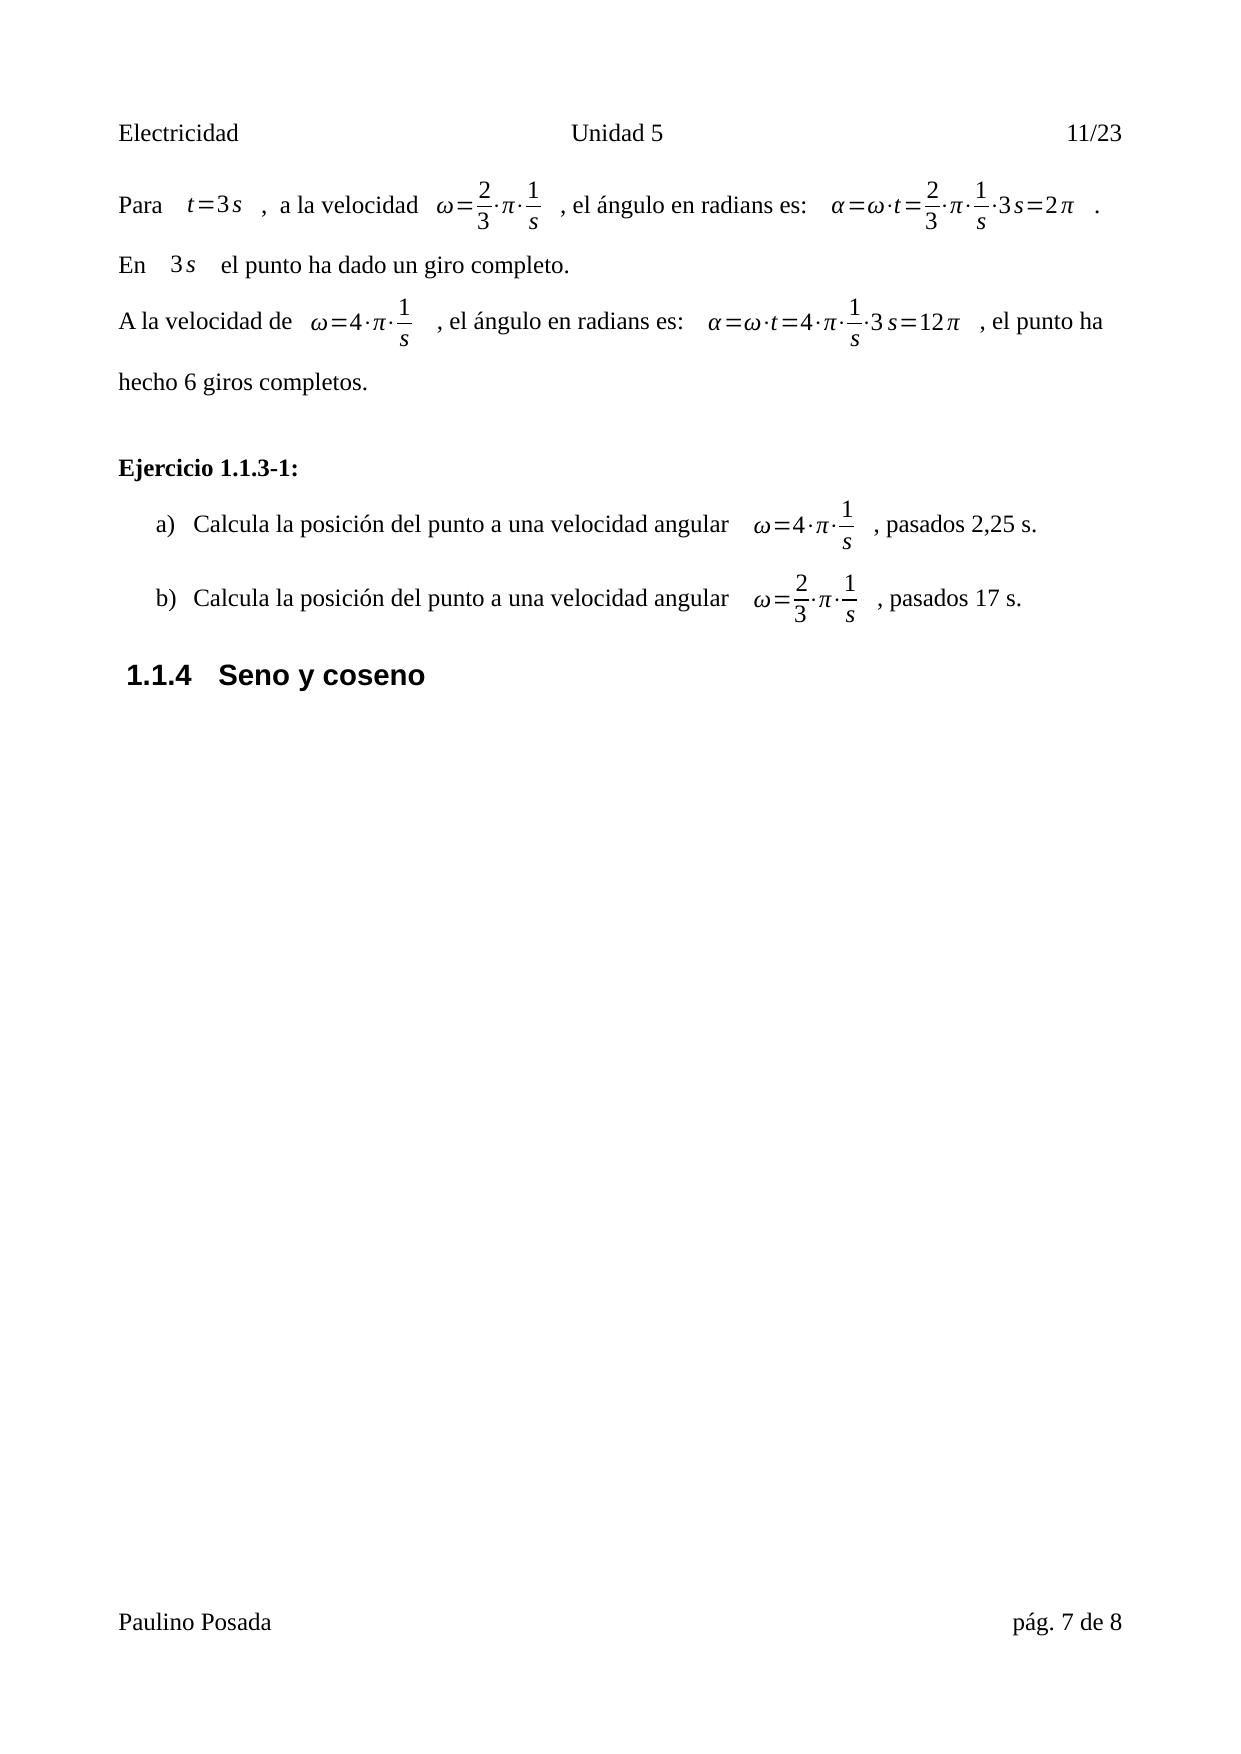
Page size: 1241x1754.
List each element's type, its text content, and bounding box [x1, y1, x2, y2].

list Calcula la posición del punto a una velocidad angular , pasados 17 s. [156, 569, 1122, 629]
text Ejercicio 1.1.3-1: [118, 453, 1122, 482]
text Para , a la velocidad, el ángulo en radians es: . En el punto ha dado un giro completo. [118, 176, 1122, 279]
subtitle Seno y coseno [118, 658, 1122, 691]
list Calcula la posición del punto a una velocidad angular , pasados 2,25 s. [156, 496, 1122, 555]
text A la velocidad de , el ángulo en radians es: , el punto ha hecho 6 giros completos. [118, 293, 1122, 395]
